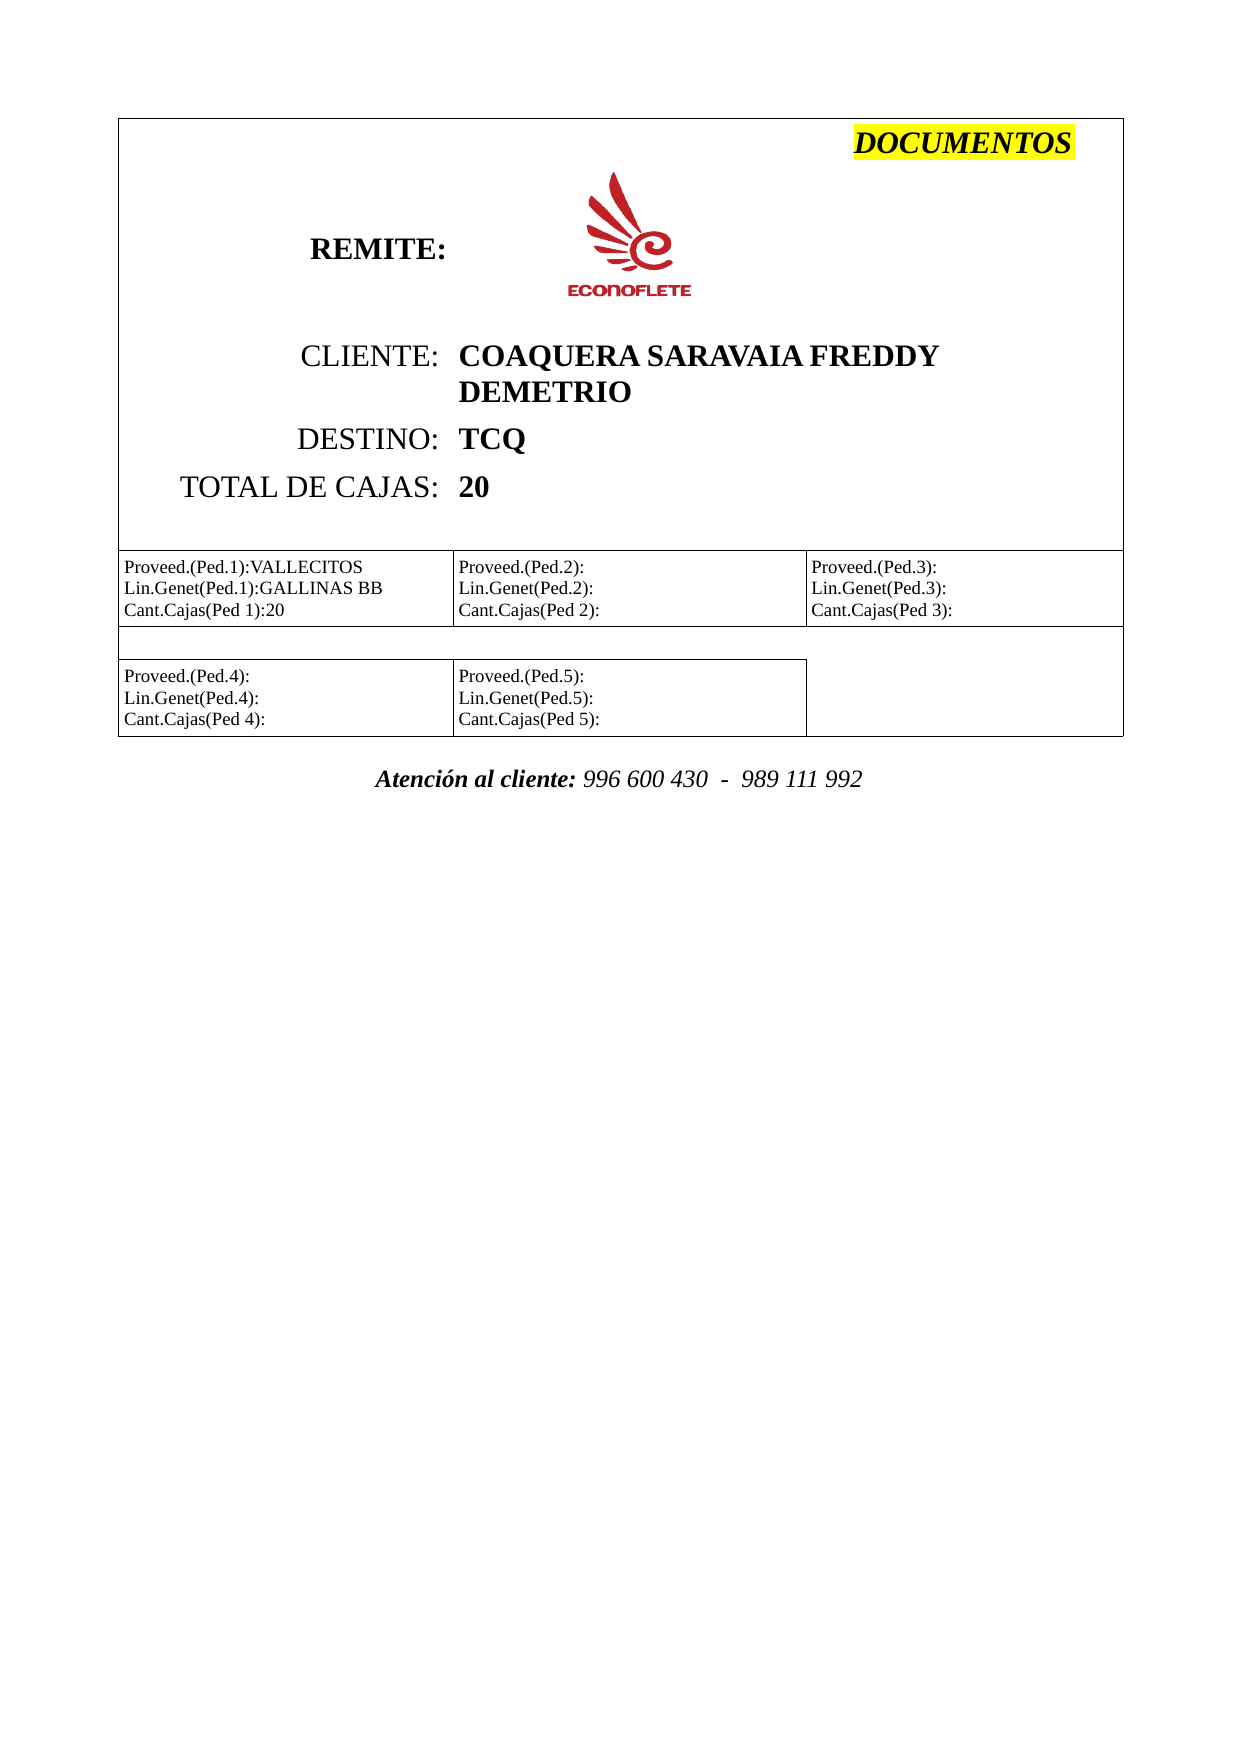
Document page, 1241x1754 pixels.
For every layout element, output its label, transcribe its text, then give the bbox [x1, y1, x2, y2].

table_cell TOTAL DE CAJAS: [119, 462, 453, 510]
table_cell TCQ [453, 415, 806, 462]
table_header DOCUMENTOS [806, 119, 1123, 166]
table_cell Proveed.(Ped.4): Lin.Genet(Ped.4): Cant.Cajas(Ped 4): [119, 660, 453, 736]
table_cell Proveed.(Ped.2): Lin.Genet(Ped.2): Cant.Cajas(Ped 2): [454, 551, 806, 626]
table_header [119, 119, 453, 166]
picture [552, 171, 707, 297]
table_cell Proveed.(Ped.5): Lin.Genet(Ped.5): Cant.Cajas(Ped 5): [454, 660, 806, 736]
table_cell Proveed.(Ped.1):VALLECITOS Lin.Genet(Ped.1):GALLINAS BB Cant.Cajas(Ped 1):20 [119, 551, 453, 626]
table_cell [806, 627, 1123, 659]
table_cell [453, 510, 806, 550]
table_cell [807, 659, 1123, 736]
table_cell Proveed.(Ped.3): Lin.Genet(Ped.3): Cant.Cajas(Ped 3): [807, 551, 1123, 626]
table_cell [119, 510, 453, 550]
table_cell [806, 415, 1123, 462]
table_cell [453, 166, 806, 332]
table_cell DESTINO: [119, 415, 453, 462]
table_cell [806, 510, 1123, 550]
table_cell [119, 627, 453, 659]
text Atención al cliente: 996 600 430 - 989 111 992 [118, 764, 1122, 793]
table_cell REMITE: [119, 166, 453, 332]
table_cell CLIENTE: [119, 332, 453, 415]
table_cell [806, 166, 1123, 332]
table_cell [453, 627, 806, 659]
table_header [453, 119, 806, 166]
table_cell COAQUERA SARAVAIA FREDDY DEMETRIO [453, 332, 1123, 415]
table_cell 20 [453, 462, 1123, 510]
